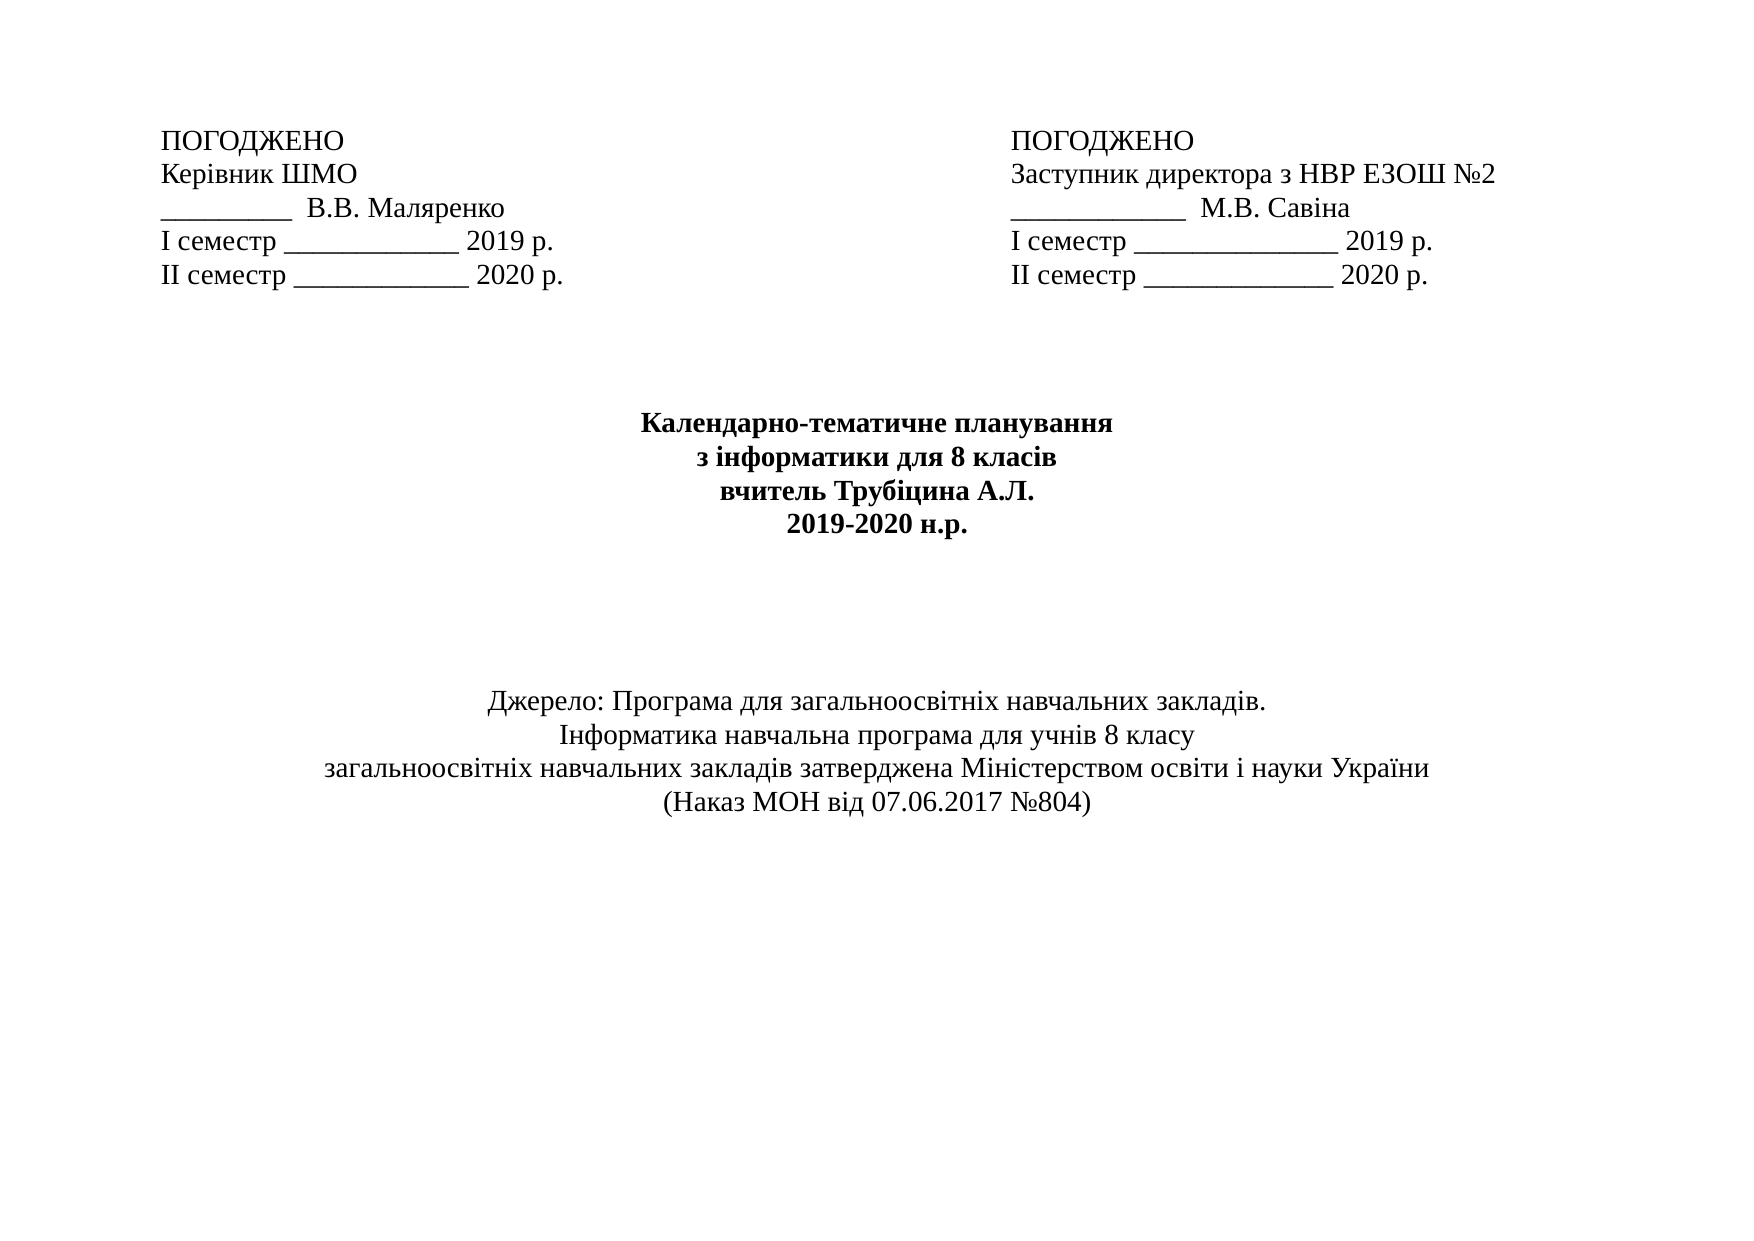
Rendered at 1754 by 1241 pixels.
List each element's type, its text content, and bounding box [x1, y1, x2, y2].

text _________ В.В. Маляренко ____________ М.В. Савіна [118, 190, 1636, 223]
text І семестр ____________ 2019 р. І семестр ______________ 2019 р. [118, 223, 1636, 257]
text 2019-2020 н.р. [118, 506, 1636, 540]
text ПОГОДЖЕНО ПОГОДЖЕНО [118, 123, 1636, 156]
text (Наказ МОН від 07.06.2017 №804) [118, 784, 1636, 818]
text з інформатики для 8 класів [118, 439, 1636, 473]
text вчитель Трубіцина А.Л. [118, 473, 1636, 506]
text Інформатика навчальна програма для учнів 8 класу [118, 717, 1636, 751]
text ІІ семестр ____________ 2020 р. ІІ семестр _____________ 2020 р. [118, 257, 1636, 291]
text загальноосвітніх навчальних закладів затверджена Міністерством освіти і науки України [118, 751, 1636, 784]
text Джерело: Програма для загальноосвітніх навчальних закладів. [118, 683, 1636, 717]
text Керівник ШМО Заступник директора з НВР ЕЗОШ №2 [118, 156, 1636, 190]
text Календарно-тематичне планування [118, 406, 1636, 439]
